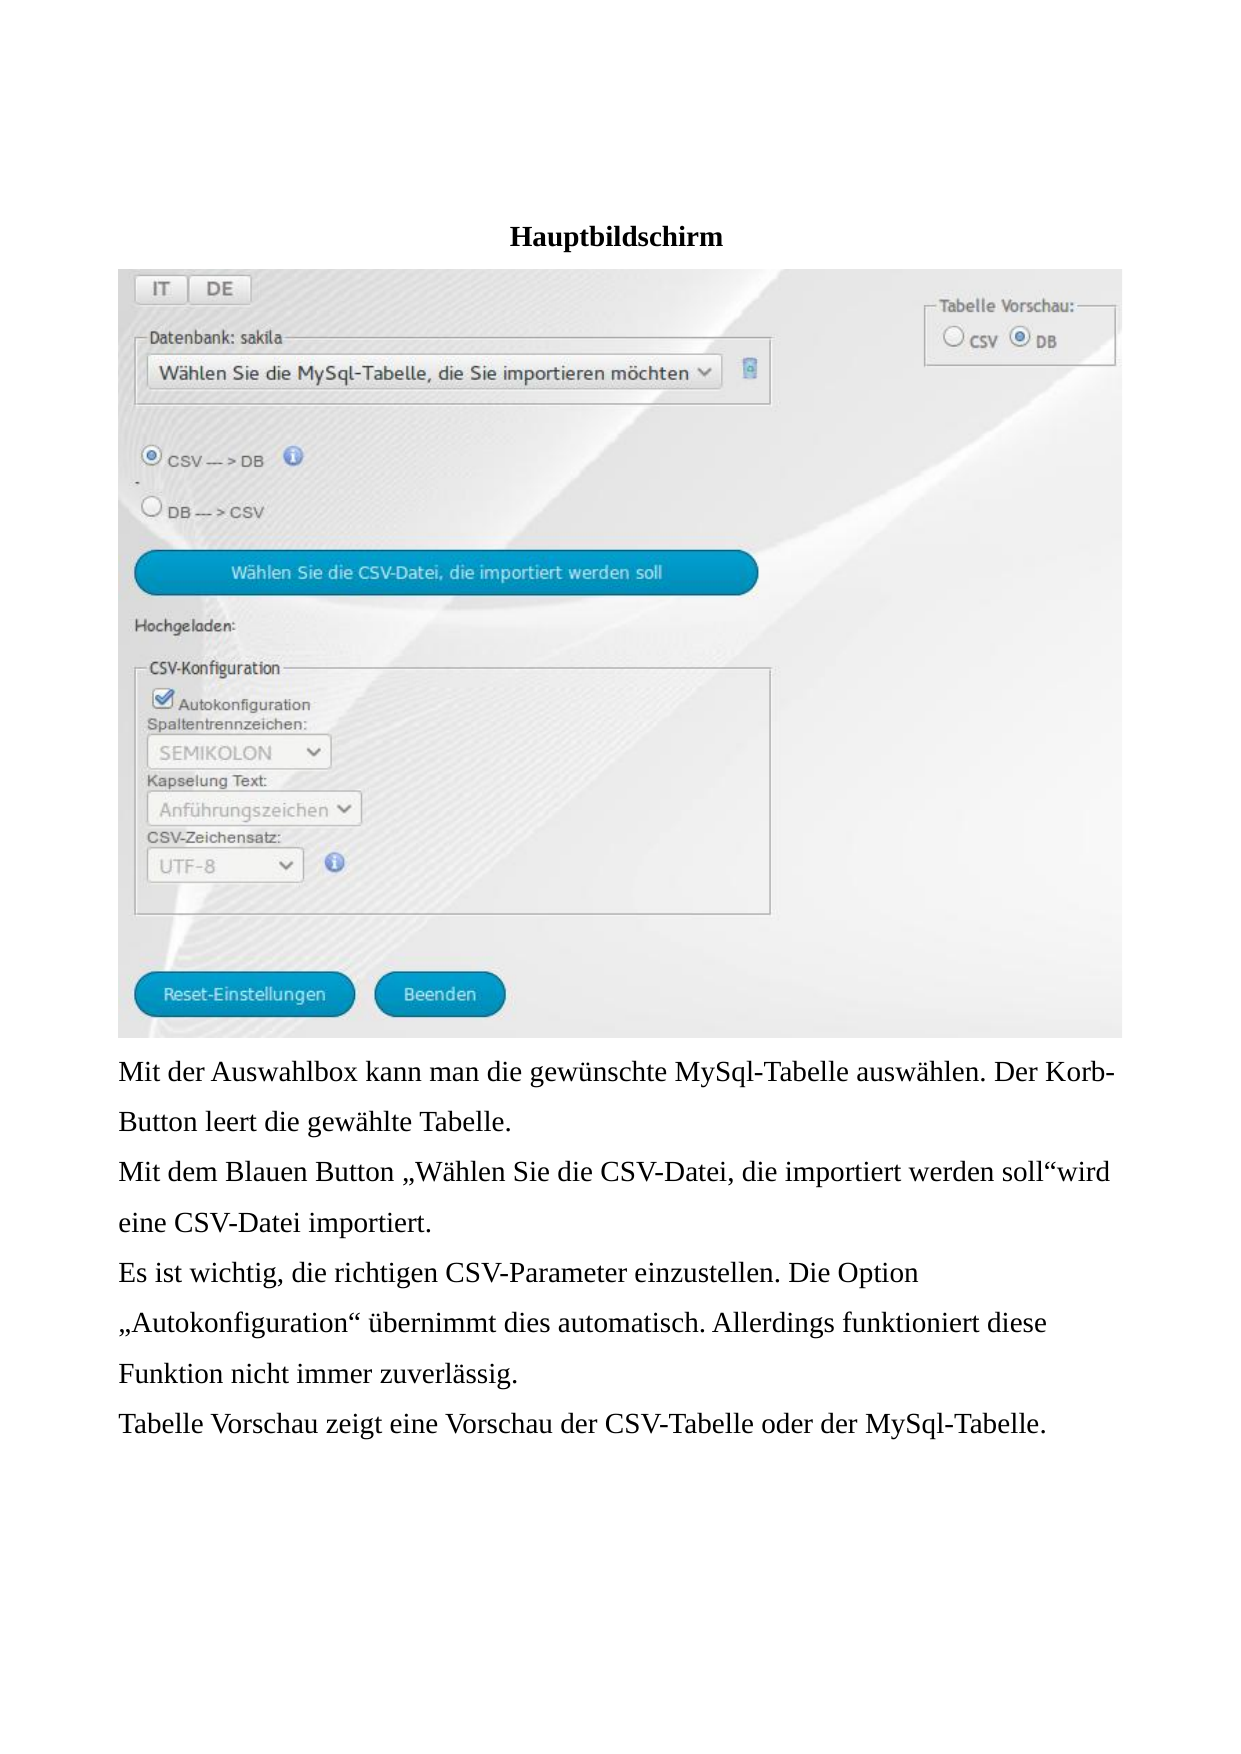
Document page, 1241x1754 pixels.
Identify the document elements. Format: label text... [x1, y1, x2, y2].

text Es ist wichtig, die richtigen CSV-Parameter einzustellen. Die Option „Autokonfiguration“ übernimmt dies automatisch. Allerdings funktioniert diese Funktion nicht immer zuverlässig. [118, 1255, 1122, 1389]
text Hauptbildschirm [118, 219, 1122, 252]
text Tabelle Vorschau zeigt eine Vorschau der CSV-Tabelle oder der MySql-Tabelle. [118, 1406, 1122, 1440]
picture [118, 269, 1123, 1038]
text Mit dem Blauen Button „Wählen Sie die CSV-Datei, die importiert werden soll“wird eine CSV-Datei importiert. [118, 1154, 1122, 1238]
text Mit der Auswahlbox kann man die gewünschte MySql-Tabelle auswählen. Der Korb-Button leert die gewählte Tabelle. [118, 1038, 1122, 1138]
